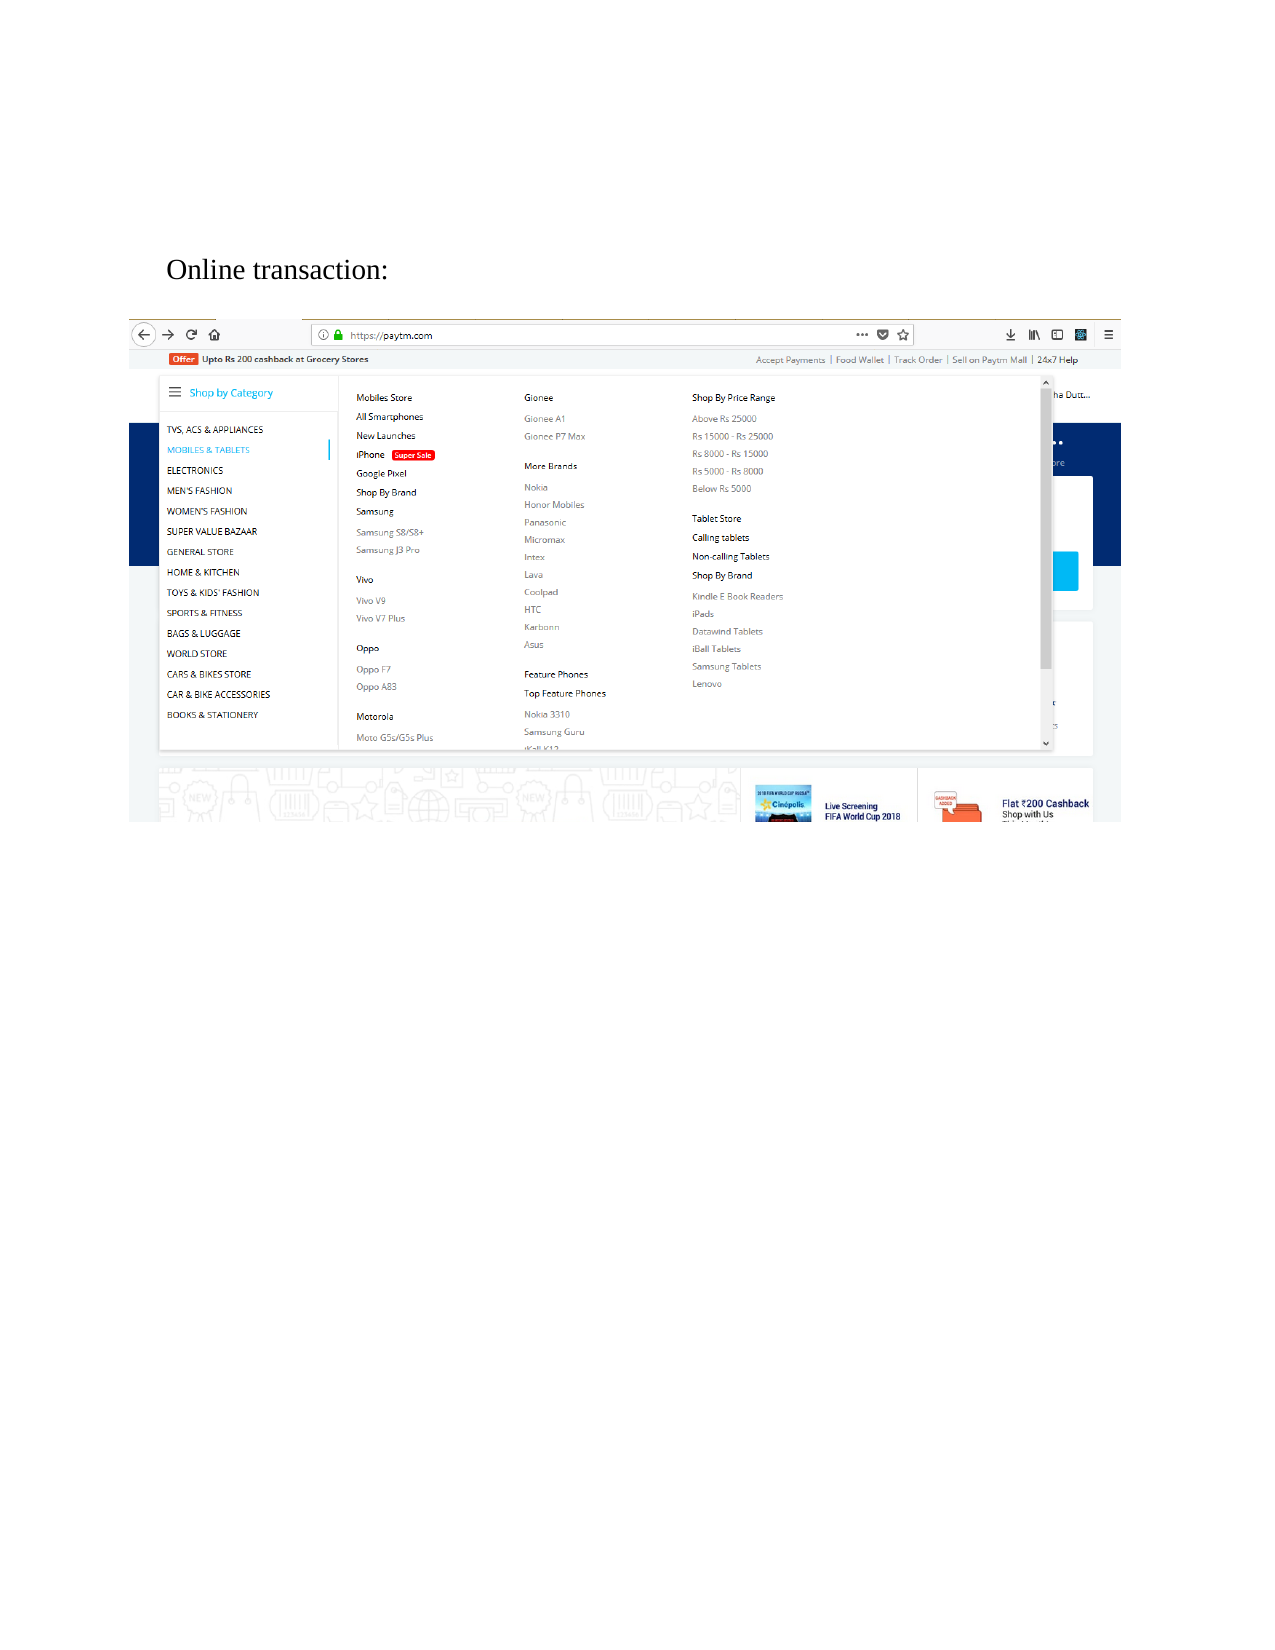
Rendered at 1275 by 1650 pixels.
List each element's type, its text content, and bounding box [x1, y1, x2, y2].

picture [129, 319, 1121, 822]
text Online transaction: [166, 252, 1158, 286]
